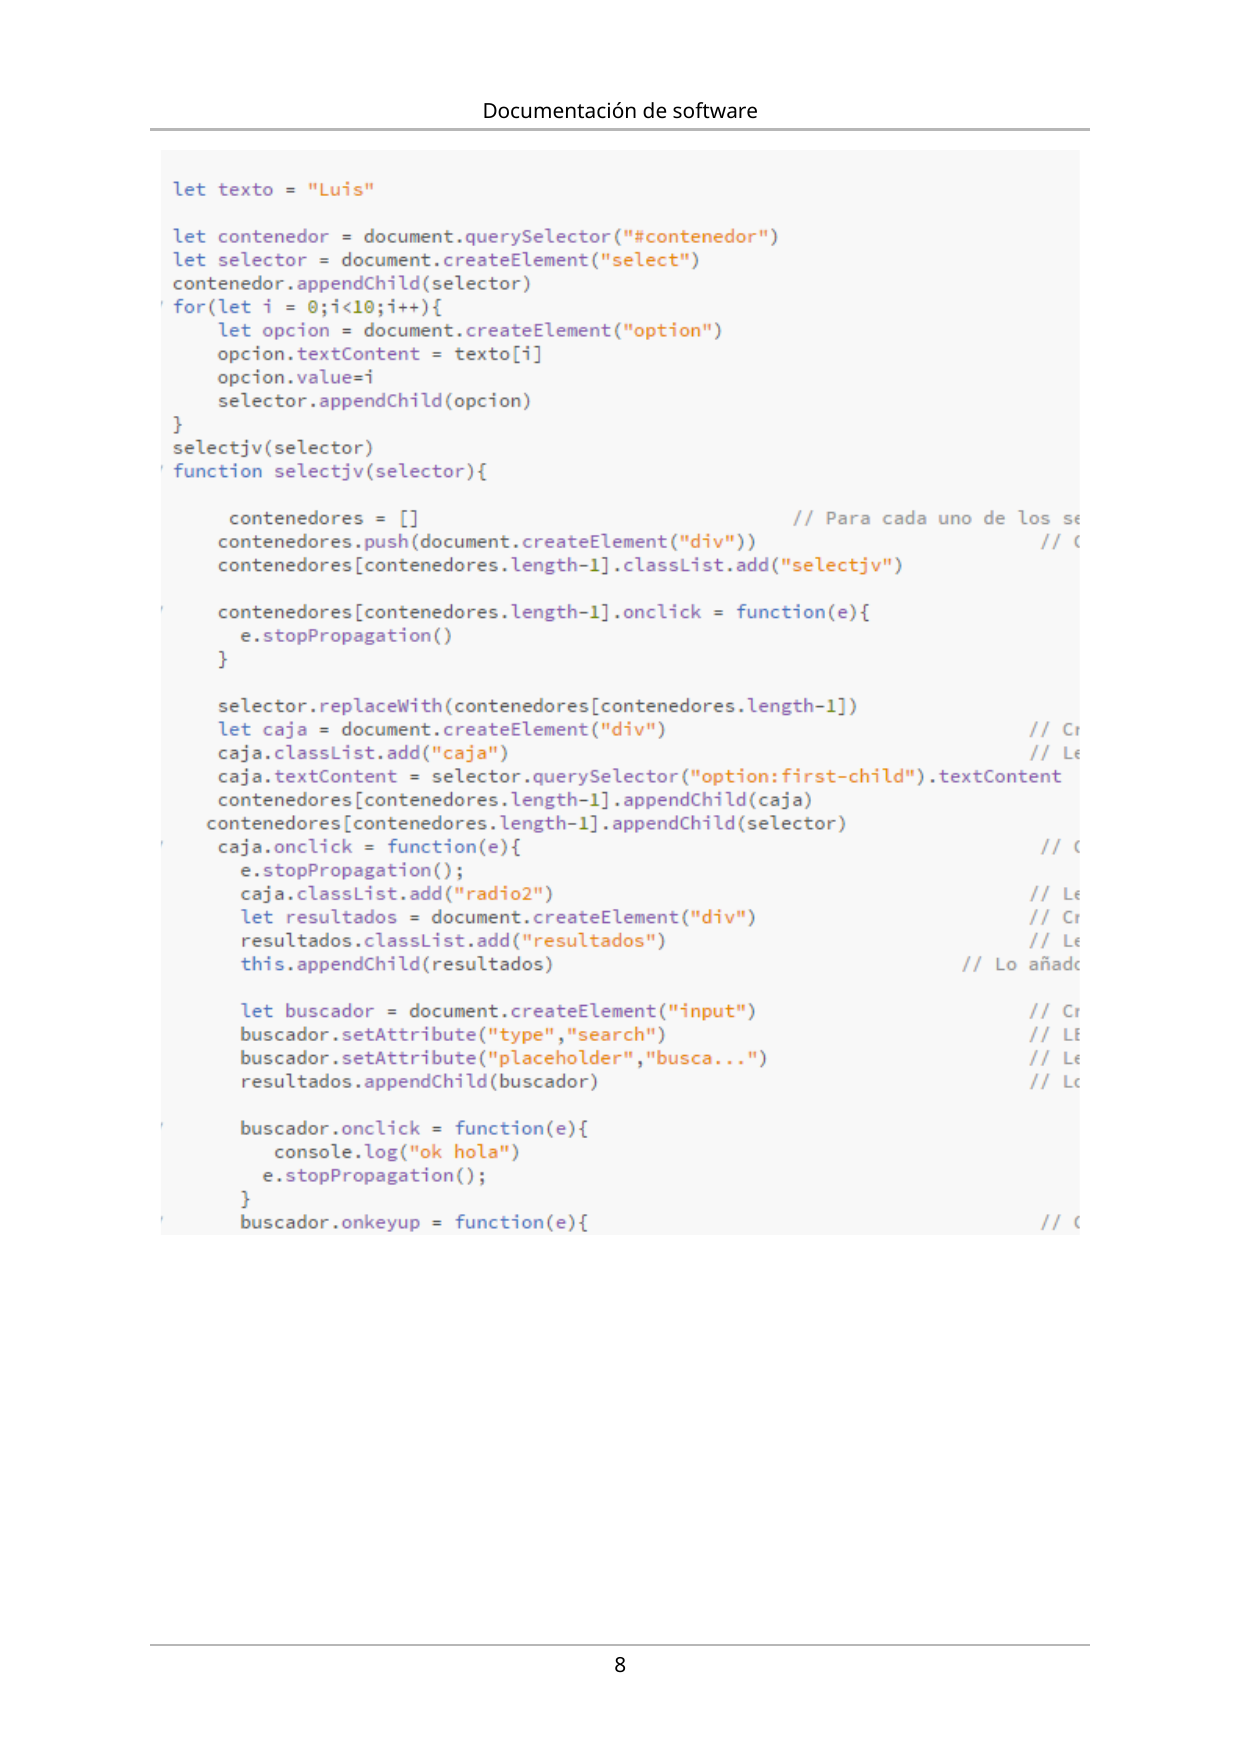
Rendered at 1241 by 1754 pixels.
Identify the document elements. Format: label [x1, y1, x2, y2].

picture [160, 150, 1080, 1235]
